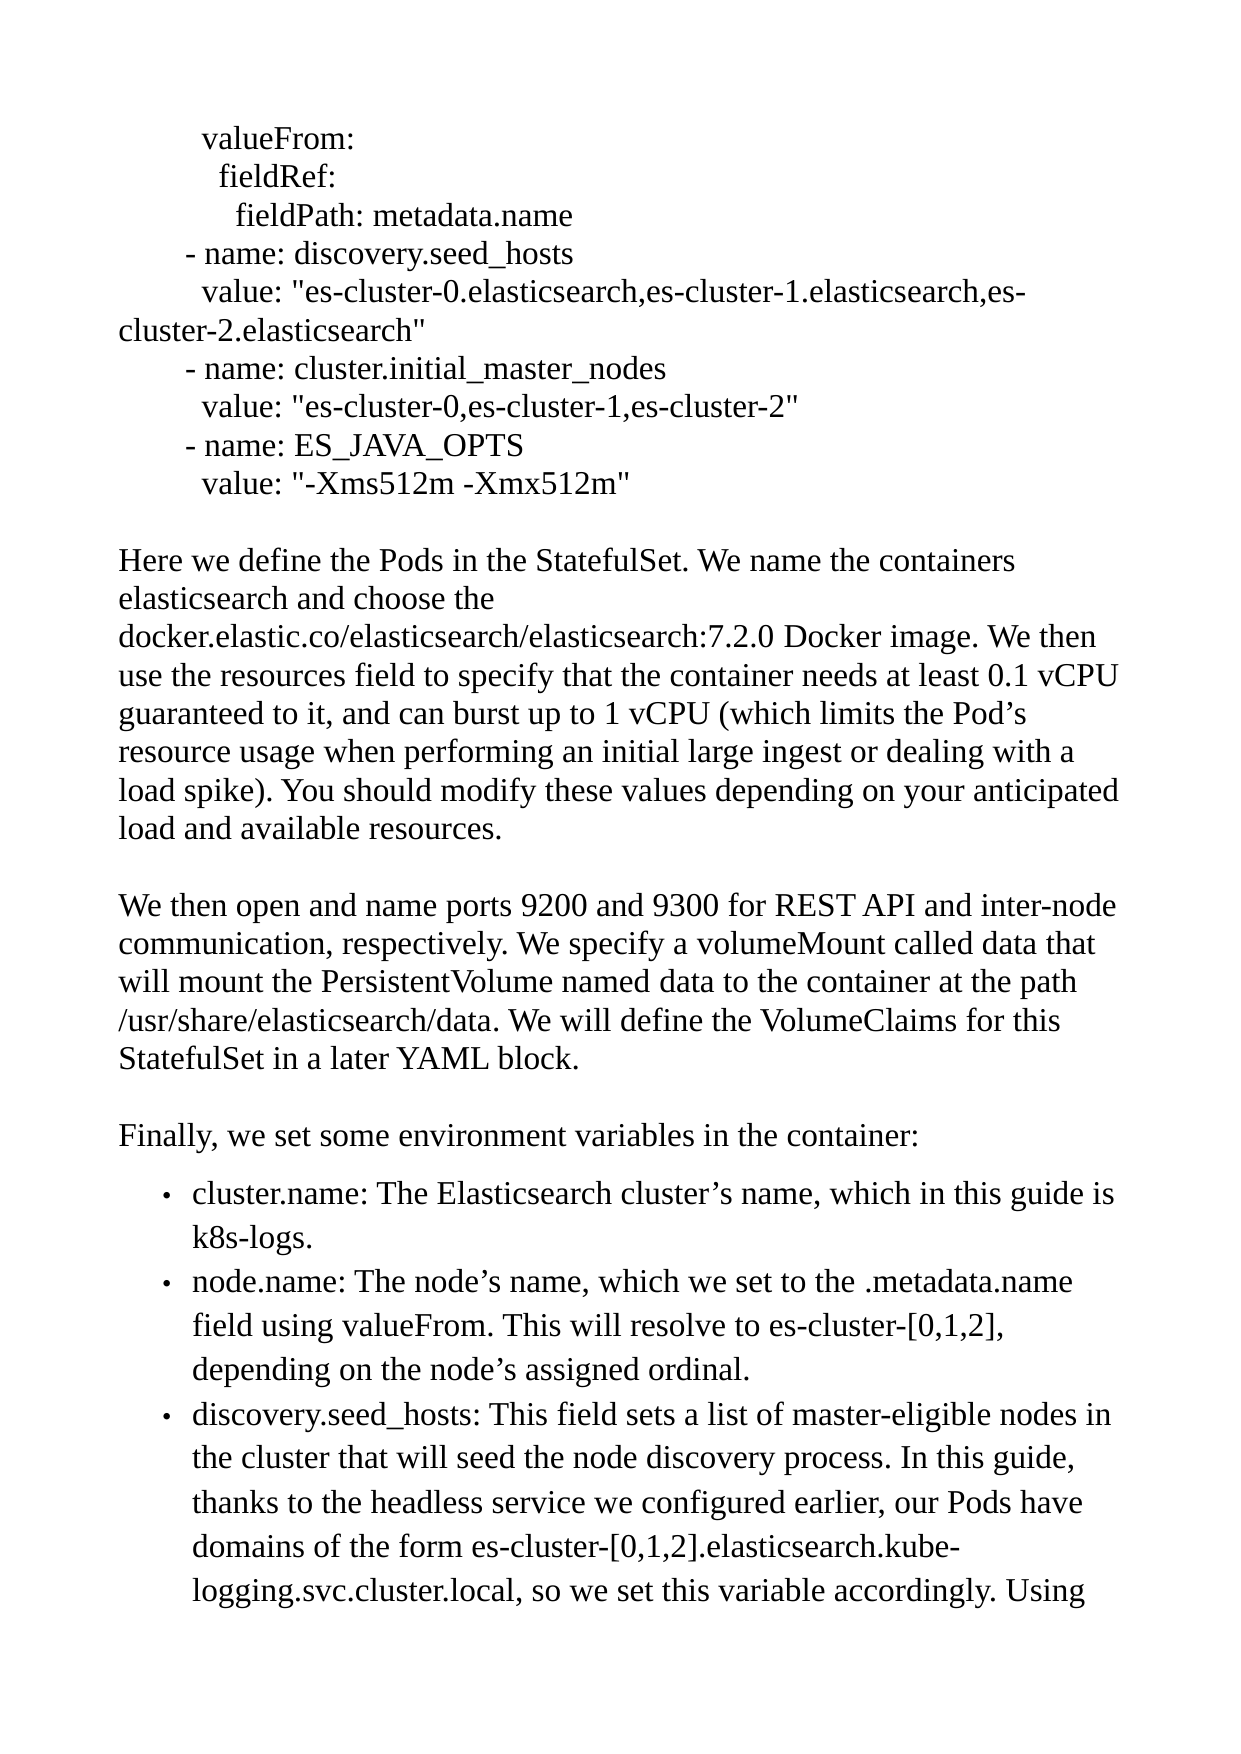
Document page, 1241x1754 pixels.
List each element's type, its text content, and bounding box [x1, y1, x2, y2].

list cluster.name: The Elasticsearch cluster’s name, which in this guide is k8s-logs. [162, 1173, 1122, 1256]
text value: "es-cluster-0,es-cluster-1,es-cluster-2" [118, 386, 1122, 425]
text - name: ES_JAVA_OPTS [118, 425, 1122, 463]
list discovery.seed_hosts: This field sets a list of master-eligible nodes in the cluster that will seed the node discovery process. In this guide, thanks to the headless service we configured earlier, our Pods have domains of the form es-cluster-[0,1,2].elasticsearch.kube-logging.svc.cluster.local, so we set this variable accordingly. Using [162, 1394, 1122, 1608]
text - name: cluster.initial_master_nodes [118, 348, 1122, 386]
text fieldRef: [118, 156, 1122, 195]
text Here we define the Pods in the StatefulSet. We name the containers elasticsearch and choose the docker.elastic.co/elasticsearch/elasticsearch:7.2.0 Docker image. We then use the resources field to specify that the container needs at least 0.1 vCPU guaranteed to it, and can burst up to 1 vCPU (which limits the Pod’s resource usage when performing an initial large ingest or dealing with a load spike). You should modify these values depending on your anticipated load and available resources. [118, 540, 1122, 846]
list node.name: The node’s name, which we set to the .metadata.name field using valueFrom. This will resolve to es-cluster-[0,1,2], depending on the node’s assigned ordinal. [162, 1262, 1122, 1388]
text valueFrom: [118, 118, 1122, 156]
text We then open and name ports 9200 and 9300 for REST API and inter-node communication, respectively. We specify a volumeMount called data that will mount the PersistentVolume named data to the container at the path /usr/share/elasticsearch/data. We will define the VolumeClaims for this StatefulSet in a later YAML block. [118, 885, 1122, 1076]
text Finally, we set some environment variables in the container: [118, 1115, 1122, 1153]
text - name: discovery.seed_hosts [118, 233, 1122, 271]
text value: "-Xms512m -Xmx512m" [118, 463, 1122, 501]
text value: "es-cluster-0.elasticsearch,es-cluster-1.elasticsearch,es-cluster-2.elasticsearch" [118, 271, 1122, 348]
text fieldPath: metadata.name [118, 195, 1122, 233]
